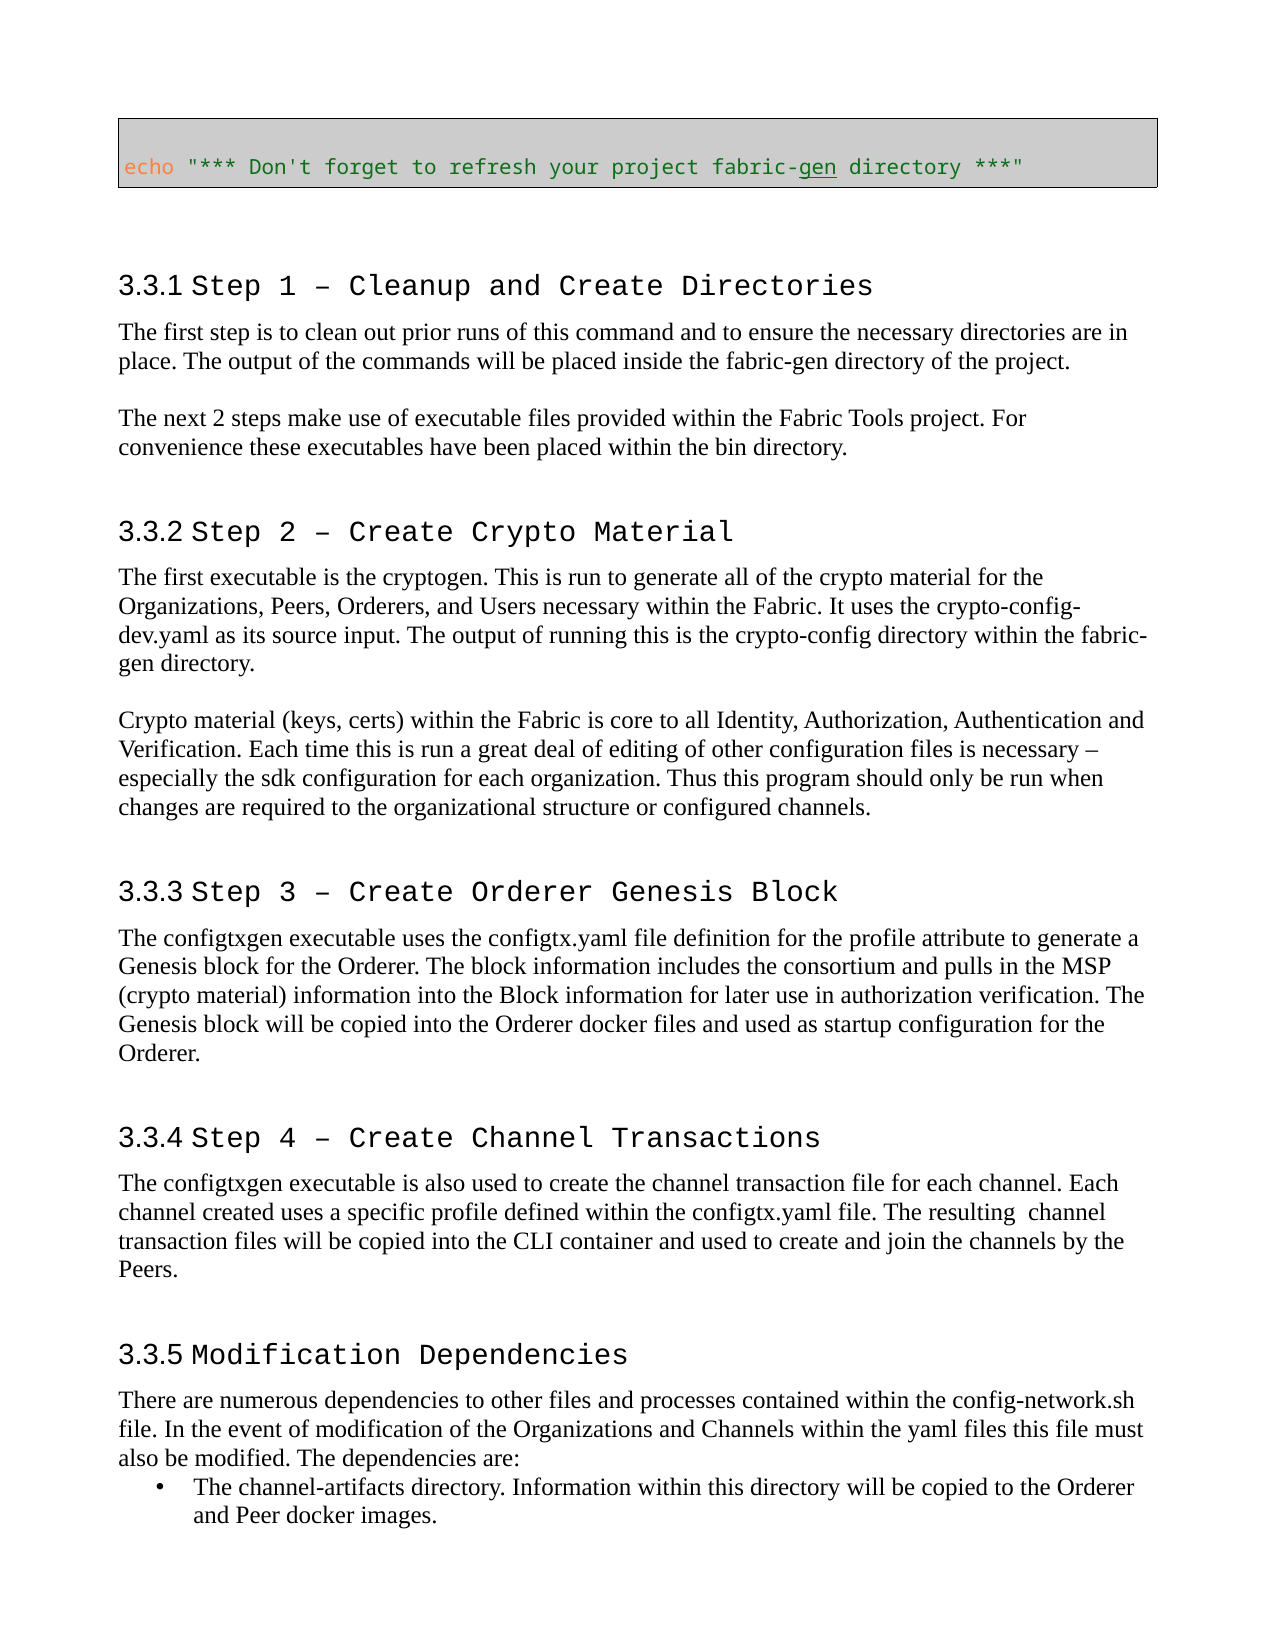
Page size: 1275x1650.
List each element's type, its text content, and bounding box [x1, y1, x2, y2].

text The first executable is the cryptogen. This is run to generate all of the crypto material for the Organizations, Peers, Orderers, and Users necessary within the Fabric. It uses the crypto-config-dev.yaml as its source input. The output of running this is the crypto-config directory within the fabric-gen directory. [118, 562, 1157, 677]
text Crypto material (keys, certs) within the Fabric is core to all Identity, Authorization, Authentication and Verification. Each time this is run a great deal of editing of other configuration files is necessary – especially the sdk configuration for each organization. Thus this program should only be run when changes are required to the organizational structure or configured channels. [118, 706, 1157, 821]
subtitle Step 4 – Create Channel Transactions [118, 1120, 1157, 1156]
text The configtxgen executable is also used to create the channel transaction file for each channel. Each channel created uses a specific profile defined within the configtx.yaml file. The resulting channel transaction files will be copied into the CLI container and used to create and join the channels by the Peers. [118, 1168, 1157, 1283]
text There are numerous dependencies to other files and processes contained within the config-network.sh file. In the event of modification of the Organizations and Channels within the yaml files this file must also be modified. The dependencies are: [118, 1385, 1157, 1472]
subtitle Modification Dependencies [118, 1337, 1157, 1373]
list The channel-artifacts directory. Information within this directory will be copied to the Orderer and Peer docker images. [156, 1472, 1157, 1529]
text The first step is to clean out prior runs of this command and to ensure the necessary directories are in place. The output of the commands will be placed inside the fabric-gen directory of the project. [118, 317, 1157, 374]
subtitle Step 3 – Create Orderer Genesis Block [118, 874, 1157, 910]
subtitle Step 1 – Cleanup and Create Directories [118, 268, 1157, 304]
subtitle Step 2 – Create Crypto Material [118, 514, 1157, 550]
table_header echo "*** Don't forget to refresh your project fabric-gen directory ***" [119, 119, 1157, 187]
text The next 2 steps make use of executable files provided within the Fabric Tools project. For convenience these executables have been placed within the bin directory. [118, 403, 1157, 460]
text The configtxgen executable uses the configtx.yaml file definition for the profile attribute to generate a Genesis block for the Orderer. The block information includes the consortium and pulls in the MSP (crypto material) information into the Block information for later use in authorization verification. The Genesis block will be copied into the Orderer docker files and used as startup configuration for the Orderer. [118, 923, 1157, 1066]
